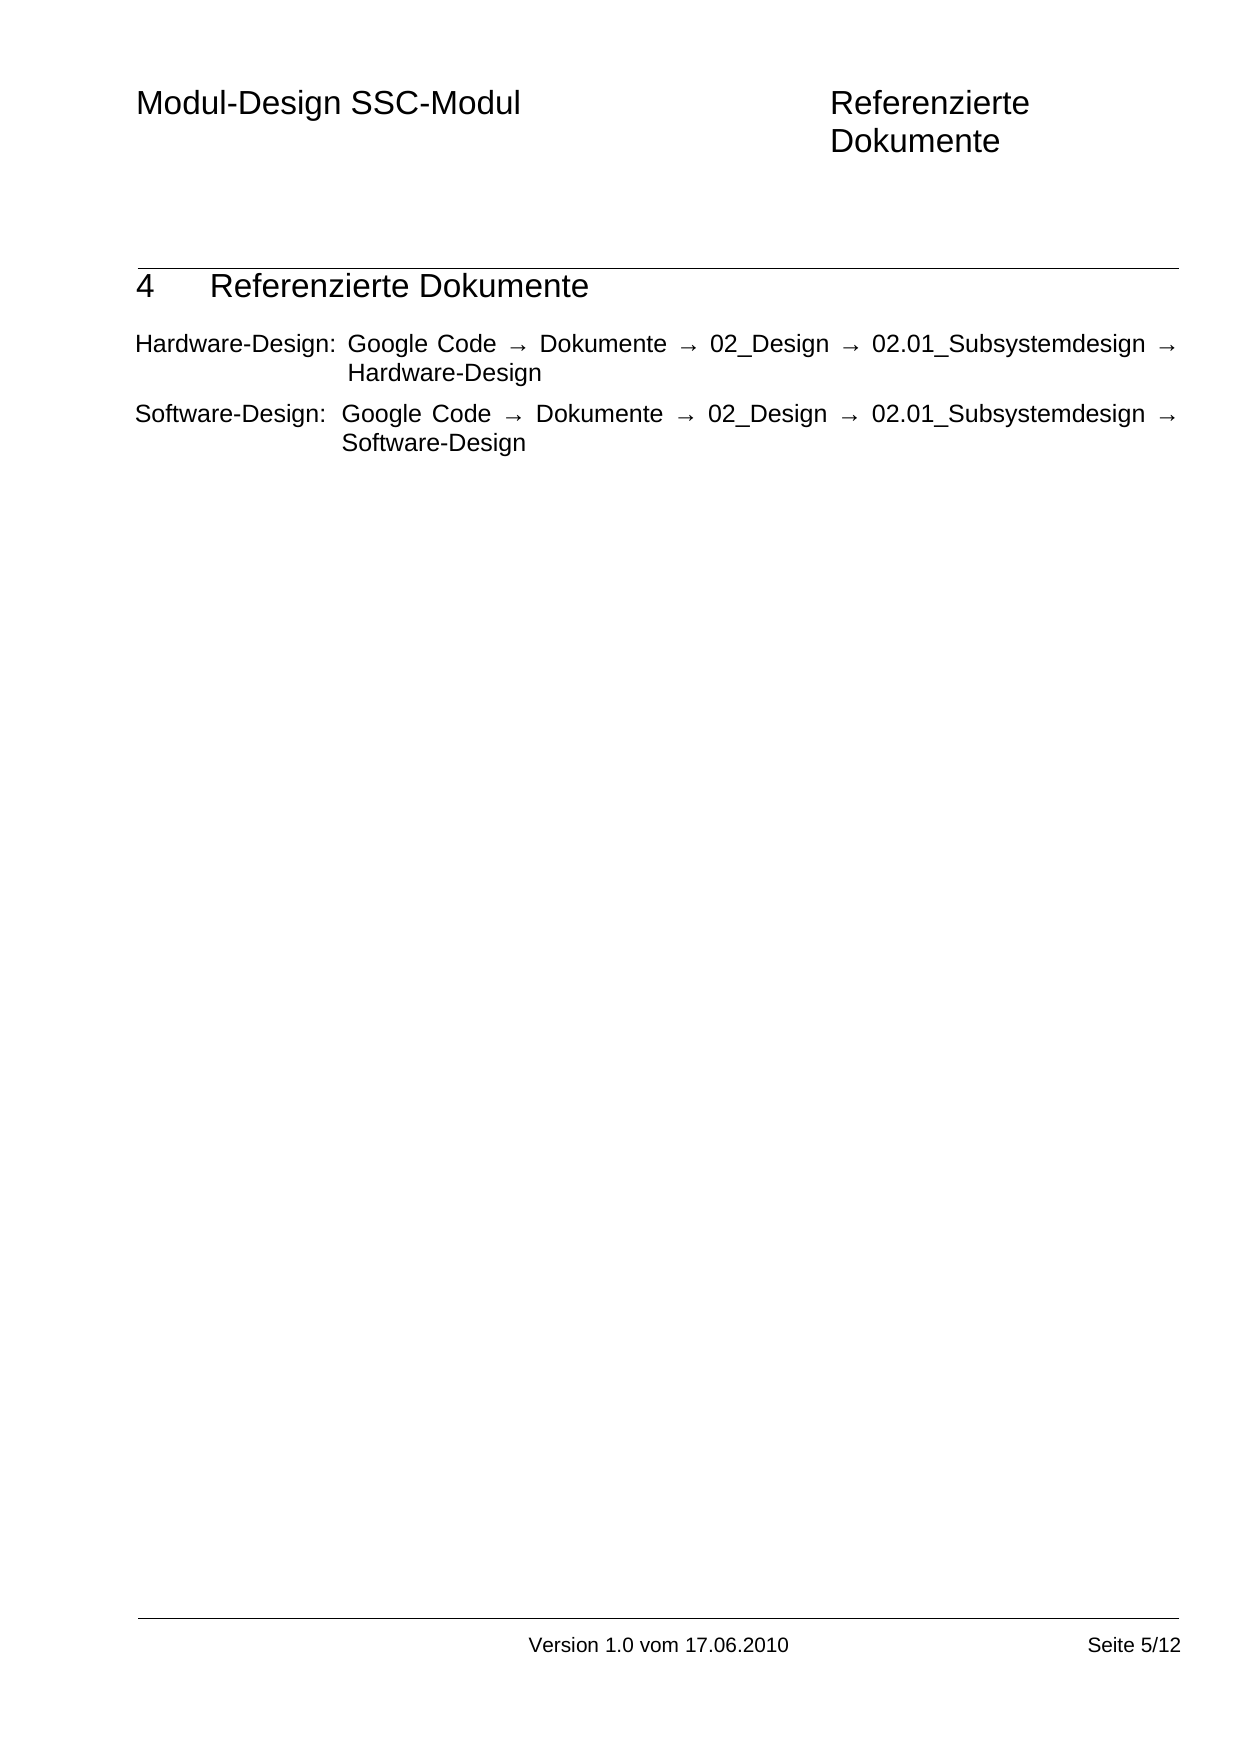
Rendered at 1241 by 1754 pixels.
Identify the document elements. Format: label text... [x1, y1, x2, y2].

text Software-Design: Google Code → Dokumente → 02_Design → 02.01_Subsystemdesign → Software-Design [134, 399, 1181, 457]
text Hardware-Design: Google Code → Dokumente → 02_Design → 02.01_Subsystemdesign → Hardware-Design [135, 329, 1181, 387]
subtitle Referenzierte Dokumente [136, 289, 1181, 304]
